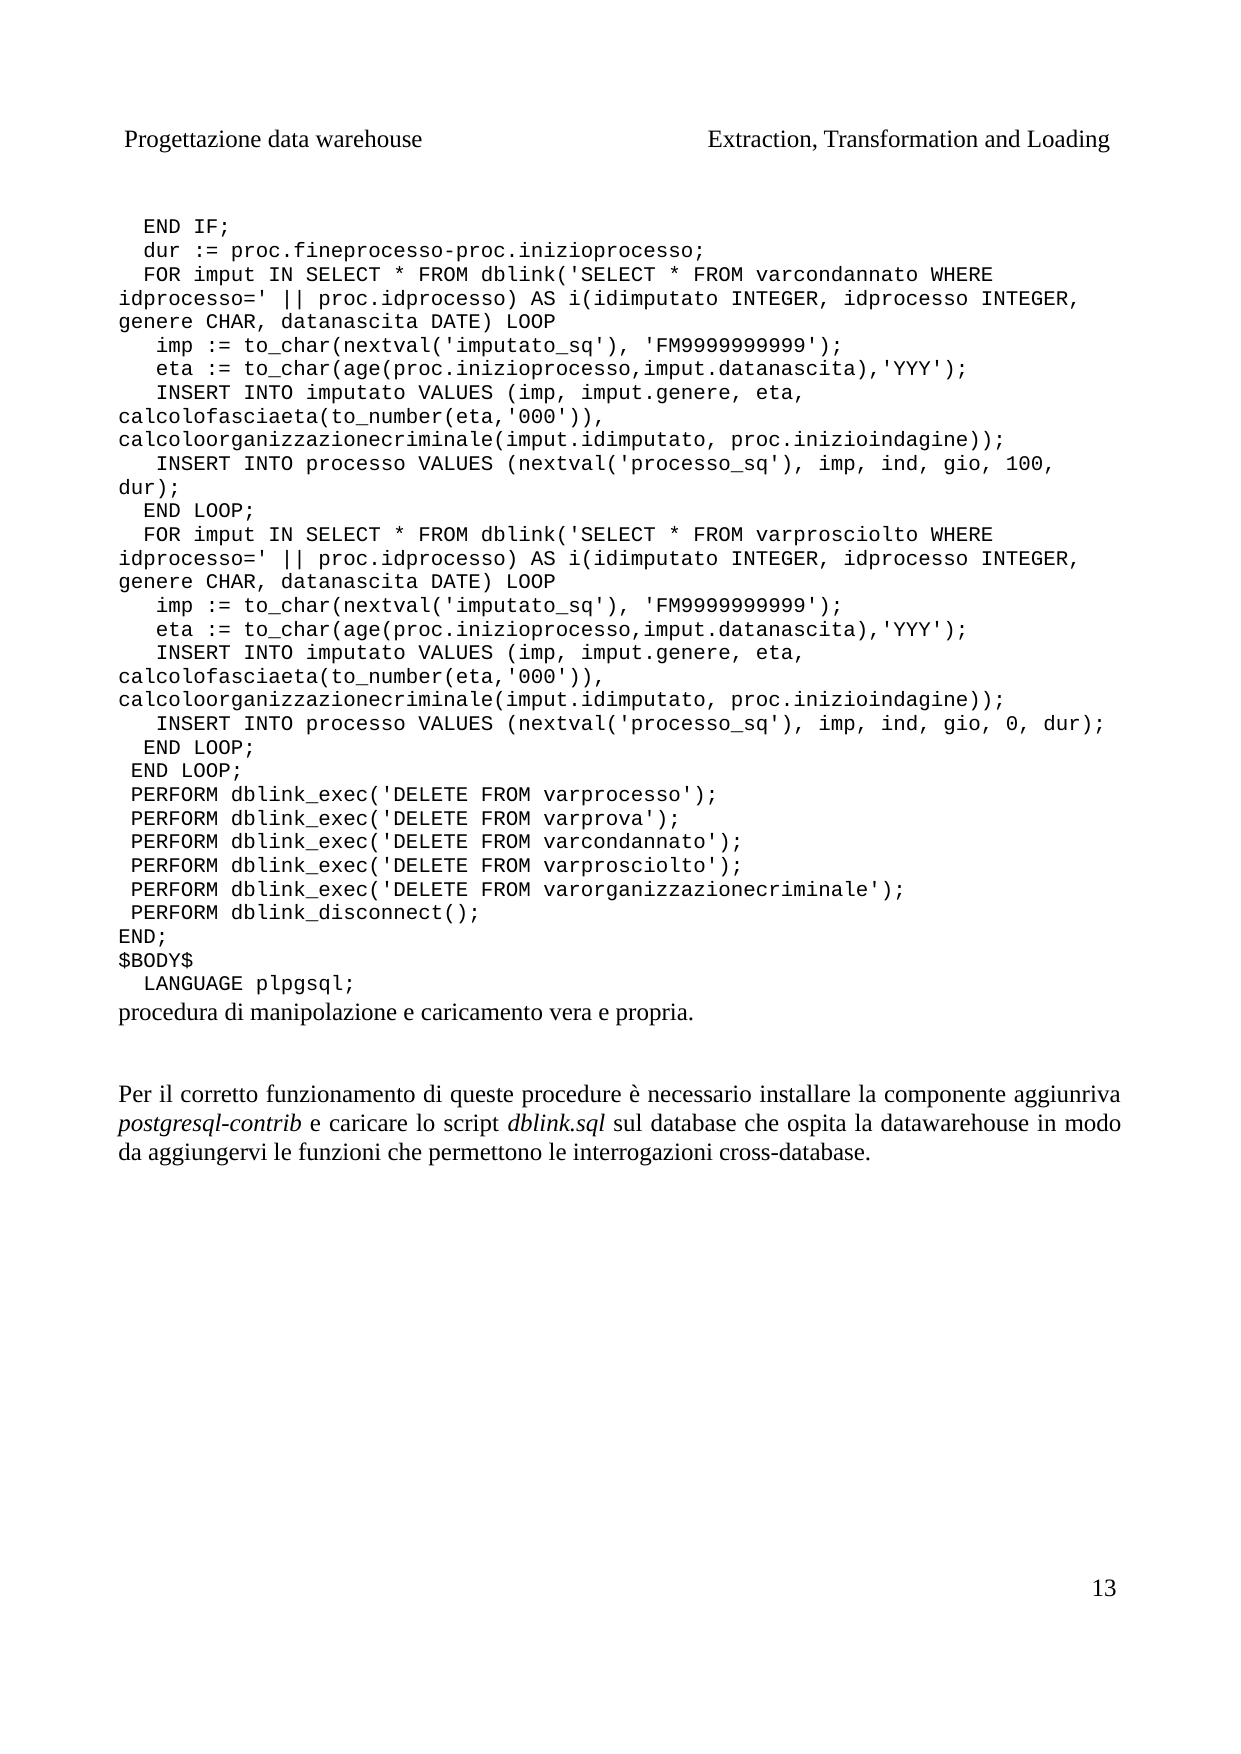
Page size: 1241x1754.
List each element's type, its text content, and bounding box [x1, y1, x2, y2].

text PERFORM dblink_exec('DELETE FROM varcondannato'); [118, 831, 1122, 855]
text LANGUAGE plpgsql; [118, 973, 1122, 997]
text Per il corretto funzionamento di queste procedure è necessario installare la componente aggiunriva postgresql-contrib e caricare lo script dblink.sql sul database che ospita la datawarehouse in modo da aggiungervi le funzioni che permettono le interrogazioni cross-database. [118, 1079, 1122, 1166]
text imp := to_char(nextval('imputato_sq'), 'FM9999999999'); [118, 595, 1122, 618]
text PERFORM dblink_exec('DELETE FROM varprova'); [118, 808, 1122, 831]
text imp := to_char(nextval('imputato_sq'), 'FM9999999999'); [118, 335, 1122, 358]
text dur := proc.fineprocesso-proc.inizioprocesso; [118, 240, 1122, 264]
text PERFORM dblink_disconnect(); [118, 902, 1122, 926]
text INSERT INTO processo VALUES (nextval('processo_sq'), imp, ind, gio, 100, dur); [118, 453, 1122, 500]
text INSERT INTO processo VALUES (nextval('processo_sq'), imp, ind, gio, 0, dur); [118, 713, 1122, 737]
text FOR imput IN SELECT * FROM dblink('SELECT * FROM varcondannato WHERE idprocesso=' || proc.idprocesso) AS i(idimputato INTEGER, idprocesso INTEGER, genere CHAR, datanascita DATE) LOOP [118, 264, 1122, 335]
text $BODY$ [118, 949, 1122, 973]
text procedura di manipolazione e caricamento vera e propria. [118, 997, 1122, 1026]
text END LOOP; [118, 500, 1122, 524]
text PERFORM dblink_exec('DELETE FROM varprosciolto'); [118, 855, 1122, 879]
text INSERT INTO imputato VALUES (imp, imput.genere, eta, calcolofasciaeta(to_number(eta,'000')), calcoloorganizzazionecriminale(imput.idimputato, proc.inizioindagine)); [118, 382, 1122, 453]
text END LOOP; [118, 737, 1122, 760]
text eta := to_char(age(proc.inizioprocesso,imput.datanascita),'YYY'); [118, 618, 1122, 642]
text INSERT INTO imputato VALUES (imp, imput.genere, eta, calcolofasciaeta(to_number(eta,'000')), calcoloorganizzazionecriminale(imput.idimputato, proc.inizioindagine)); [118, 642, 1122, 713]
text END LOOP; [118, 760, 1122, 784]
text eta := to_char(age(proc.inizioprocesso,imput.datanascita),'YYY'); [118, 358, 1122, 382]
text FOR imput IN SELECT * FROM dblink('SELECT * FROM varprosciolto WHERE idprocesso=' || proc.idprocesso) AS i(idimputato INTEGER, idprocesso INTEGER, genere CHAR, datanascita DATE) LOOP [118, 524, 1122, 595]
text END; [118, 926, 1122, 949]
text PERFORM dblink_exec('DELETE FROM varorganizzazionecriminale'); [118, 879, 1122, 902]
text END IF; [118, 217, 1122, 240]
text PERFORM dblink_exec('DELETE FROM varprocesso'); [118, 784, 1122, 808]
